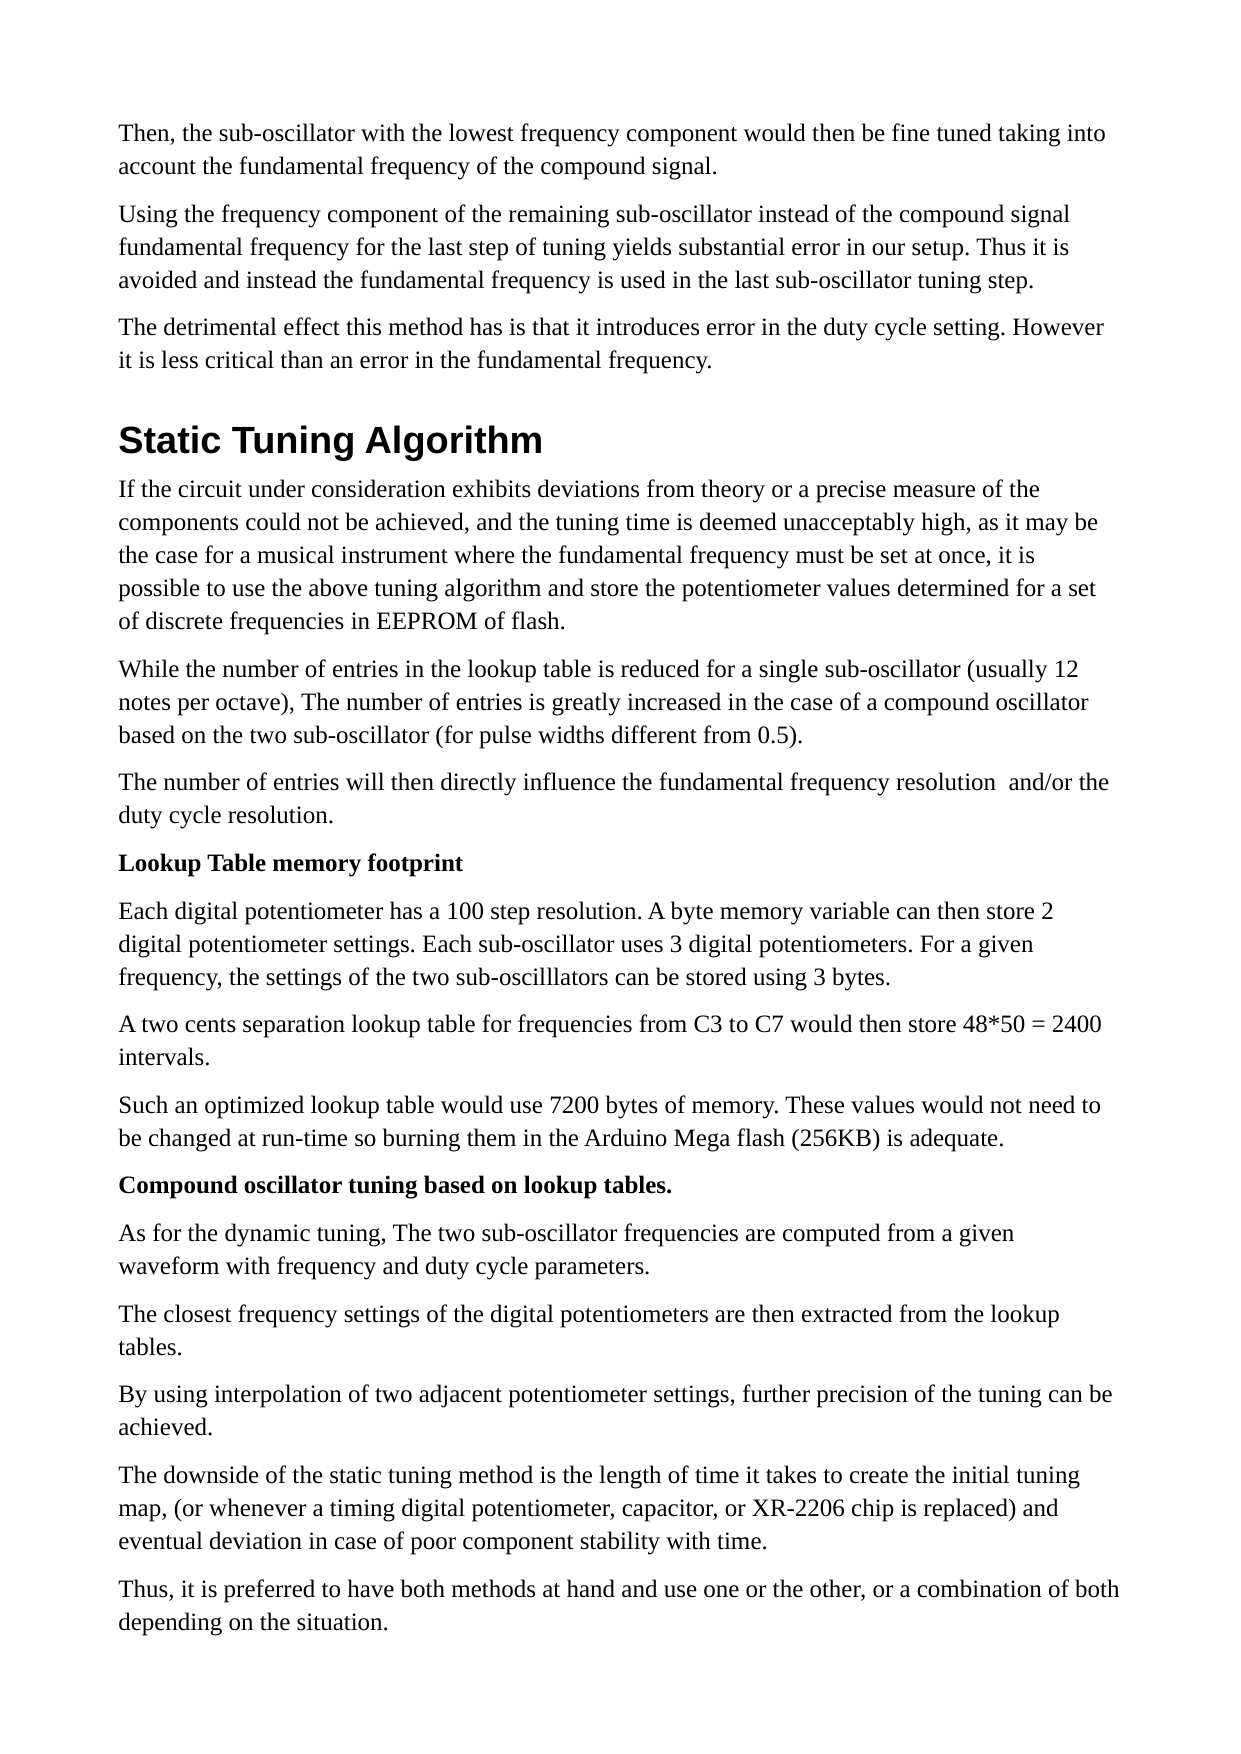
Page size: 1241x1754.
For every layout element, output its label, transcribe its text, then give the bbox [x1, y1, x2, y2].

text Lookup Table memory footprint [118, 848, 1122, 877]
text The downside of the static tuning method is the length of time it takes to create the initial tuning map, (or whenever a timing digital potentiometer, capacitor, or XR-2206 chip is replaced) and eventual deviation in case of poor component stability with time. [118, 1460, 1122, 1555]
text While the number of entries in the lookup table is reduced for a single sub-oscillator (usually 12 notes per octave), The number of entries is greatly increased in the case of a compound oscillator based on the two sub-oscillator (for pulse widths different from 0.5). [118, 654, 1122, 749]
text Such an optimized lookup table would use 7200 bytes of memory. These values would not need to be changed at run-time so burning them in the Arduino Mega flash (256KB) is adequate. [118, 1090, 1122, 1152]
text Compound oscillator tuning based on lookup tables. [118, 1171, 1122, 1199]
text Thus, it is preferred to have both methods at hand and use one or the other, or a combination of both depending on the situation. [118, 1574, 1122, 1636]
text By using interpolation of two adjacent potentiometer settings, further precision of the tuning can be achieved. [118, 1379, 1122, 1441]
text The detrimental effect this method has is that it introduces error in the duty cycle setting. However it is less critical than an error in the fundamental frequency. [118, 312, 1122, 374]
text Using the frequency component of the remaining sub-oscillator instead of the compound signal fundamental frequency for the last step of tuning yields substantial error in our setup. Thus it is avoided and instead the fundamental frequency is used in the last sub-oscillator tuning step. [118, 199, 1122, 293]
text Each digital potentiometer has a 100 step resolution. A byte memory variable can then store 2 digital potentiometer settings. Each sub-oscillator uses 3 digital potentiometers. For a given frequency, the settings of the two sub-oscilllators can be stored using 3 bytes. [118, 896, 1122, 991]
text If the circuit under consideration exhibits deviations from theory or a precise measure of the components could not be achieved, and the tuning time is deemed unacceptably high, as it may be the case for a musical instrument where the fundamental frequency must be set at once, it is possible to use the above tuning algorithm and store the potentiometer values determined for a set of discrete frequencies in EEPROM of flash. [118, 474, 1122, 635]
text A two cents separation lookup table for frequencies from C3 to C7 would then store 48*50 = 2400 intervals. [118, 1009, 1122, 1071]
text As for the dynamic tuning, The two sub-oscillator frequencies are computed from a given waveform with frequency and duty cycle parameters. [118, 1218, 1122, 1280]
subtitle Static Tuning Algorithm [118, 418, 1122, 462]
text The number of entries will then directly influence the fundamental frequency resolution and/or the duty cycle resolution. [118, 767, 1122, 829]
text The closest frequency settings of the digital potentiometers are then extracted from the lookup tables. [118, 1299, 1122, 1361]
text Then, the sub-oscillator with the lowest frequency component would then be fine tuned taking into account the fundamental frequency of the compound signal. [118, 118, 1122, 180]
